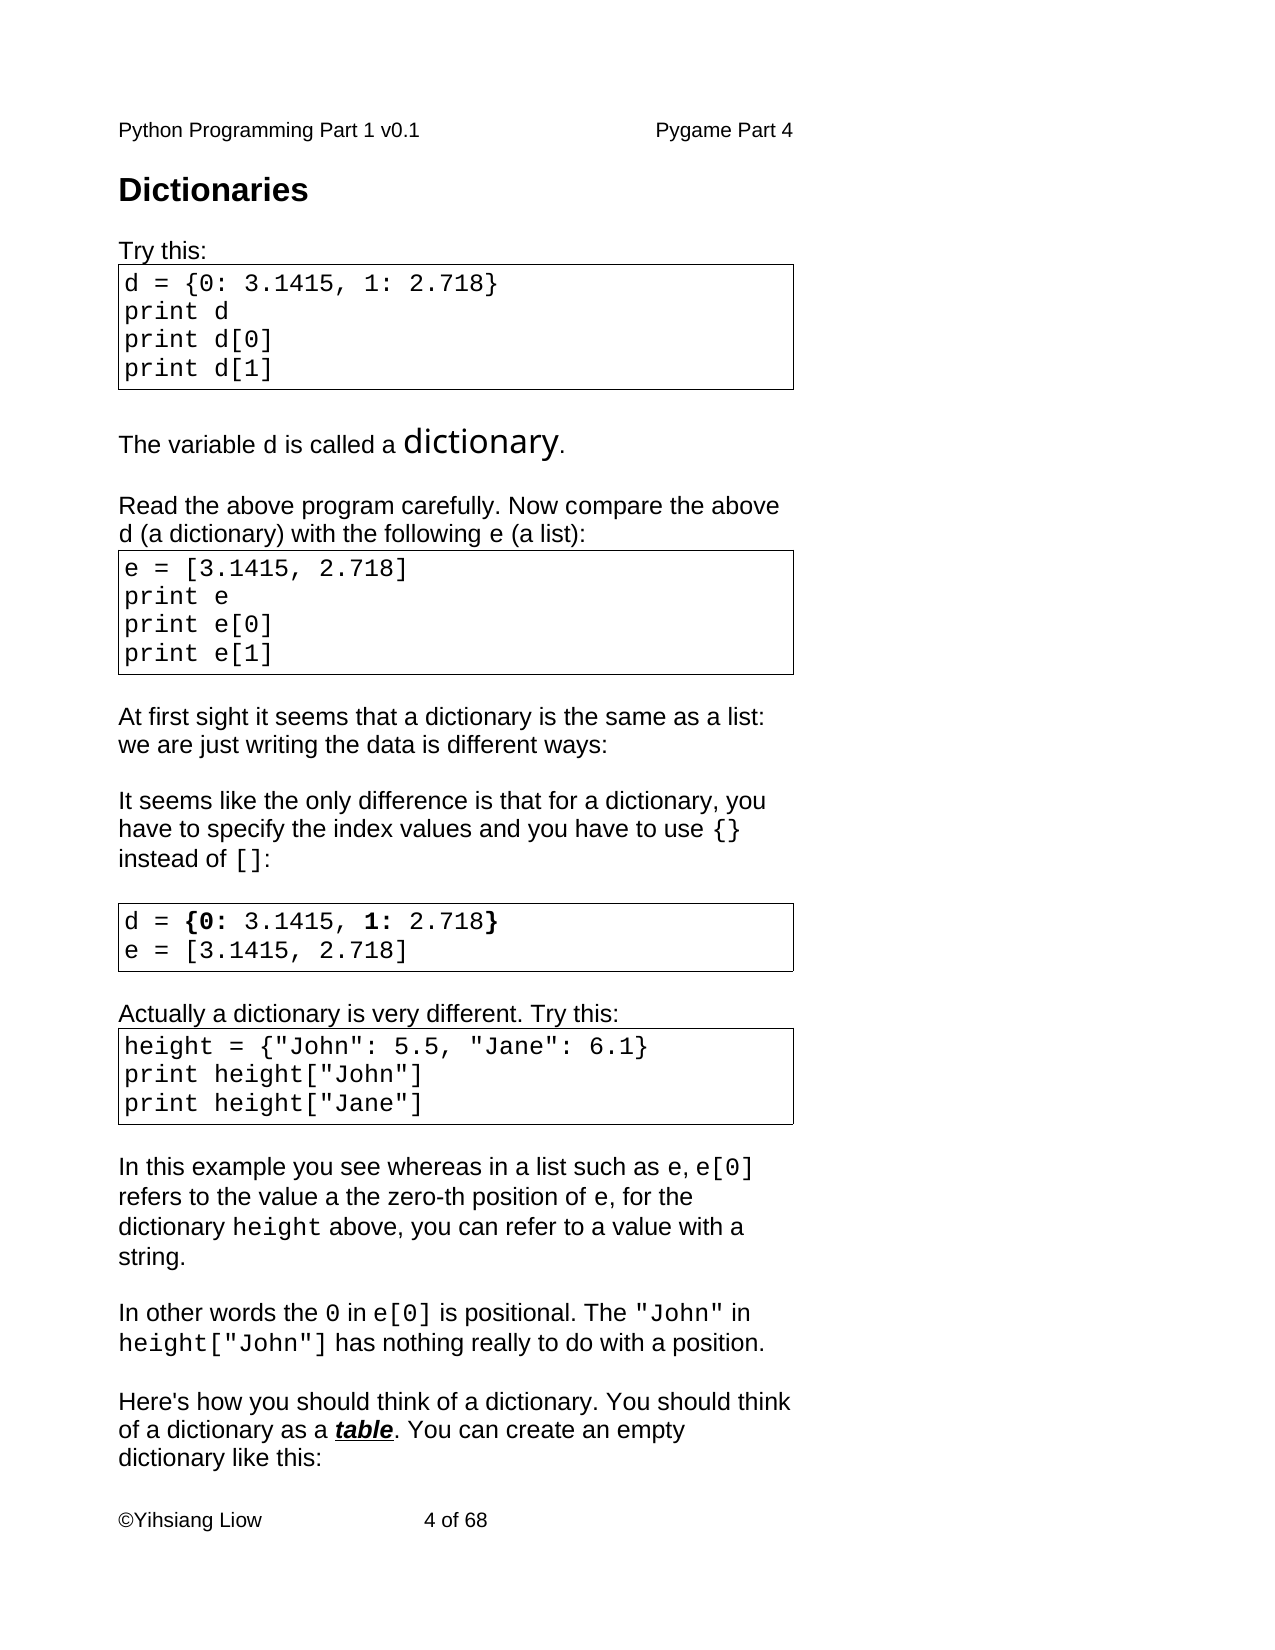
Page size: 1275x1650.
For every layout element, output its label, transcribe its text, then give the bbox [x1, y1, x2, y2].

table_header d = {0: 3.1415, 1: 2.718} e = [3.1415, 2.718] [119, 904, 793, 971]
table_header d = {0: 3.1415, 1: 2.718} print d print d[0] print d[1] [119, 265, 793, 389]
text At first sight it seems that a dictionary is the same as a list: we are just writing the data is different ways: [118, 703, 793, 759]
text Here's how you should think of a dictionary. You should think of a dictionary as a table. You can create an empty dictionary like this: [118, 1388, 793, 1471]
text In this example you see whereas in a list such as e, e[0] refers to the value a the zero-th position of e, for the dictionary height above, you can refer to a value with a string. [118, 1153, 793, 1271]
table_header height = {"John": 5.5, "Jane": 6.1} print height["John"] print height["Jane"] [119, 1029, 793, 1124]
text Actually a dictionary is very different. Try this: [118, 1000, 793, 1028]
table_header e = [3.1415, 2.718] print e print e[0] print e[1] [119, 551, 793, 674]
text The variable d is called a dictionary. [118, 418, 793, 463]
text It seems like the only difference is that for a dictionary, you have to specify the index values and you have to use {} instead of []: [118, 787, 793, 875]
text Read the above program carefully. Now compare the above d (a dictionary) with the following e (a list): [118, 491, 793, 549]
text Dictionaries [118, 171, 793, 208]
text Try this: [118, 236, 793, 264]
text In other words the 0 in e[0] is positional. The "John" in height["John"] has nothing really to do with a position. [118, 1299, 793, 1359]
